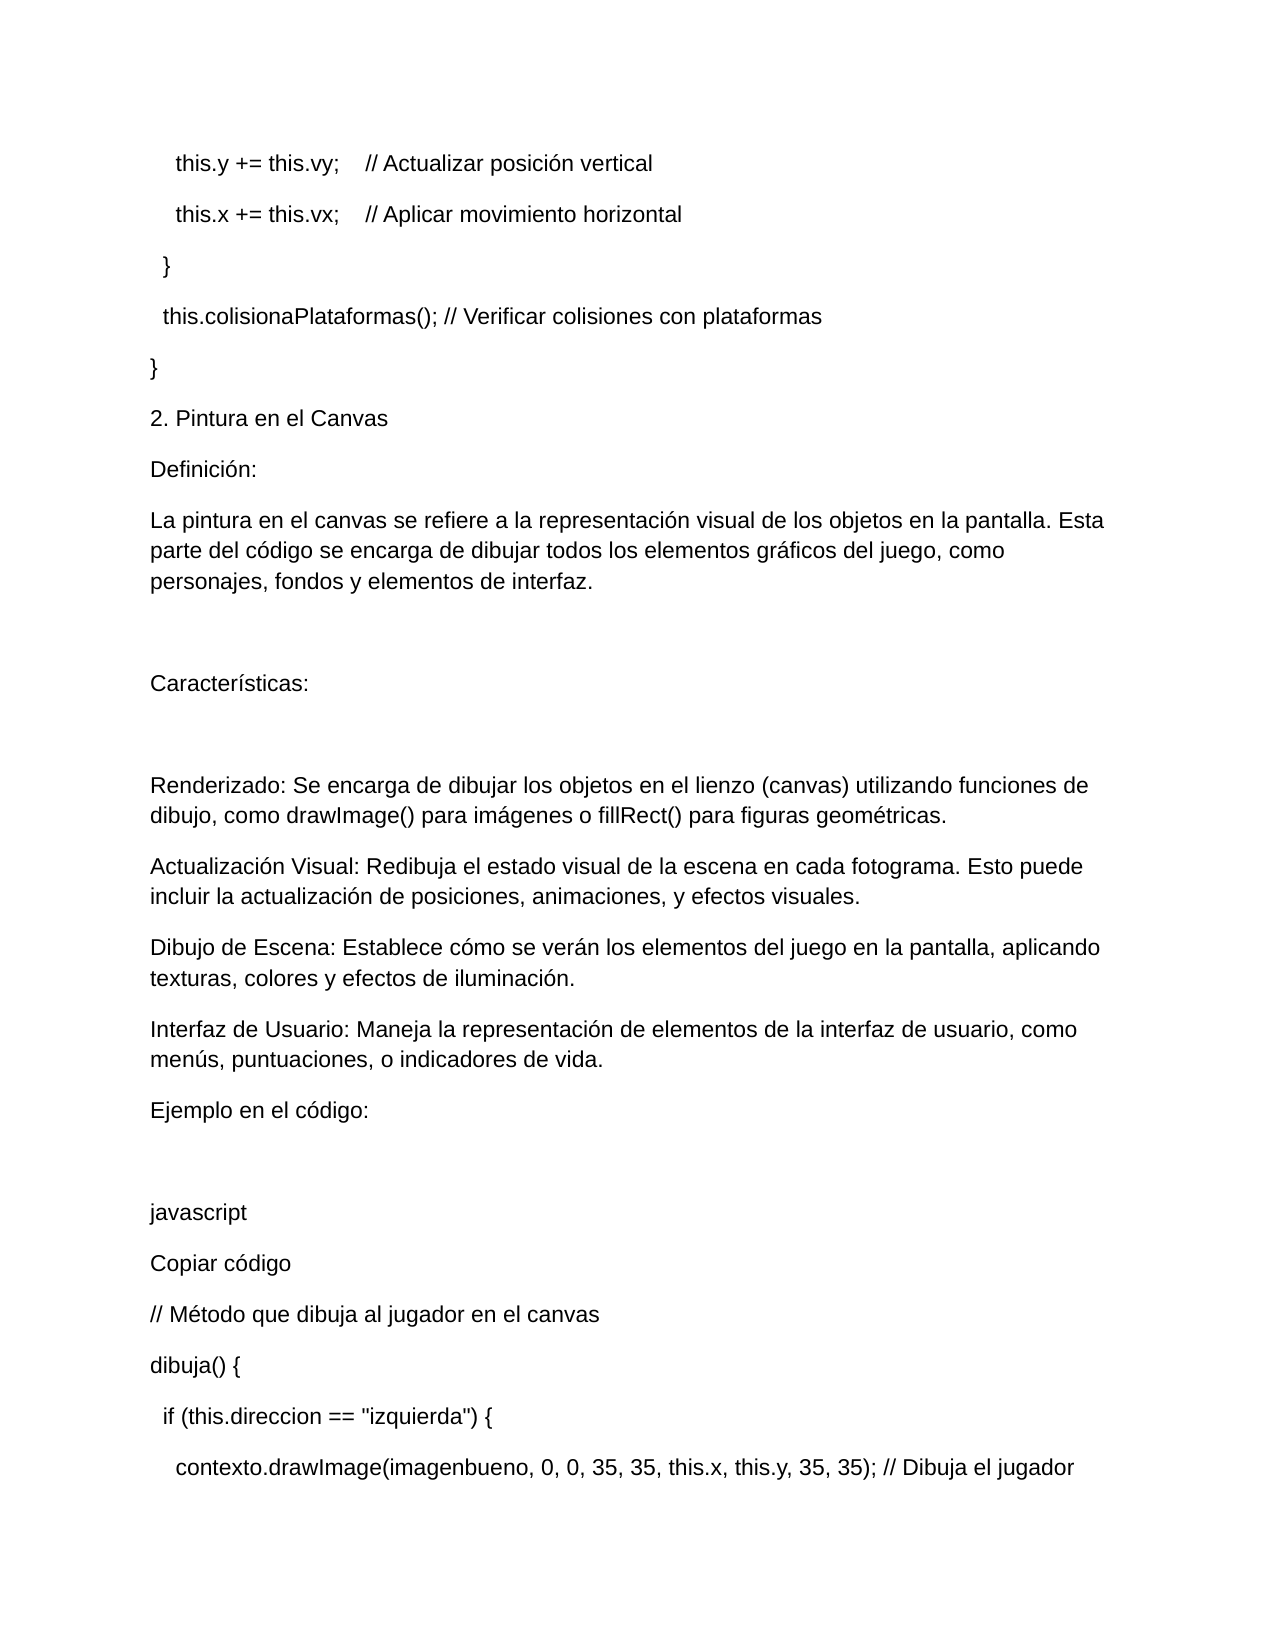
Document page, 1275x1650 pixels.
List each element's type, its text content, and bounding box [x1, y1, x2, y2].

text } [150, 354, 1125, 381]
text this.x += this.vx; // Aplicar movimiento horizontal [150, 201, 1125, 227]
text Actualización Visual: Redibuja el estado visual de la escena en cada fotograma. Esto puede incluir la actualización de posiciones, animaciones, y efectos visuales. [150, 853, 1125, 910]
text Dibujo de Escena: Establece cómo se verán los elementos del juego en la pantalla, aplicando texturas, colores y efectos de iluminación. [150, 934, 1125, 991]
text Ejemplo en el código: [150, 1097, 1125, 1123]
text Interfaz de Usuario: Maneja la representación de elementos de la interfaz de usuario, como menús, puntuaciones, o indicadores de vida. [150, 1016, 1125, 1072]
text La pintura en el canvas se refiere a la representación visual de los objetos en la pantalla. Esta parte del código se encarga de dibujar todos los elementos gráficos del juego, como personajes, fondos y elementos de interfaz. [150, 507, 1125, 594]
text javascript [150, 1199, 1125, 1225]
text } [150, 252, 1125, 278]
text this.colisionaPlataformas(); // Verificar colisiones con plataformas [150, 303, 1125, 329]
text // Método que dibuja al jugador en el canvas [150, 1301, 1125, 1327]
text if (this.direccion == "izquierda") { [150, 1403, 1125, 1429]
text Renderizado: Se encarga de dibujar los objetos en el lienzo (canvas) utilizando funciones de dibujo, como drawImage() para imágenes o fillRect() para figuras geométricas. [150, 772, 1125, 828]
text this.y += this.vy; // Actualizar posición vertical [150, 150, 1125, 176]
text contexto.drawImage(imagenbueno, 0, 0, 35, 35, this.x, this.y, 35, 35); // Dibuja el jugador [150, 1454, 1125, 1481]
text Características: [150, 670, 1125, 696]
text Copiar código [150, 1250, 1125, 1276]
text 2. Pintura en el Canvas [150, 405, 1125, 432]
text Definición: [150, 456, 1125, 483]
text dibuja() { [150, 1352, 1125, 1378]
